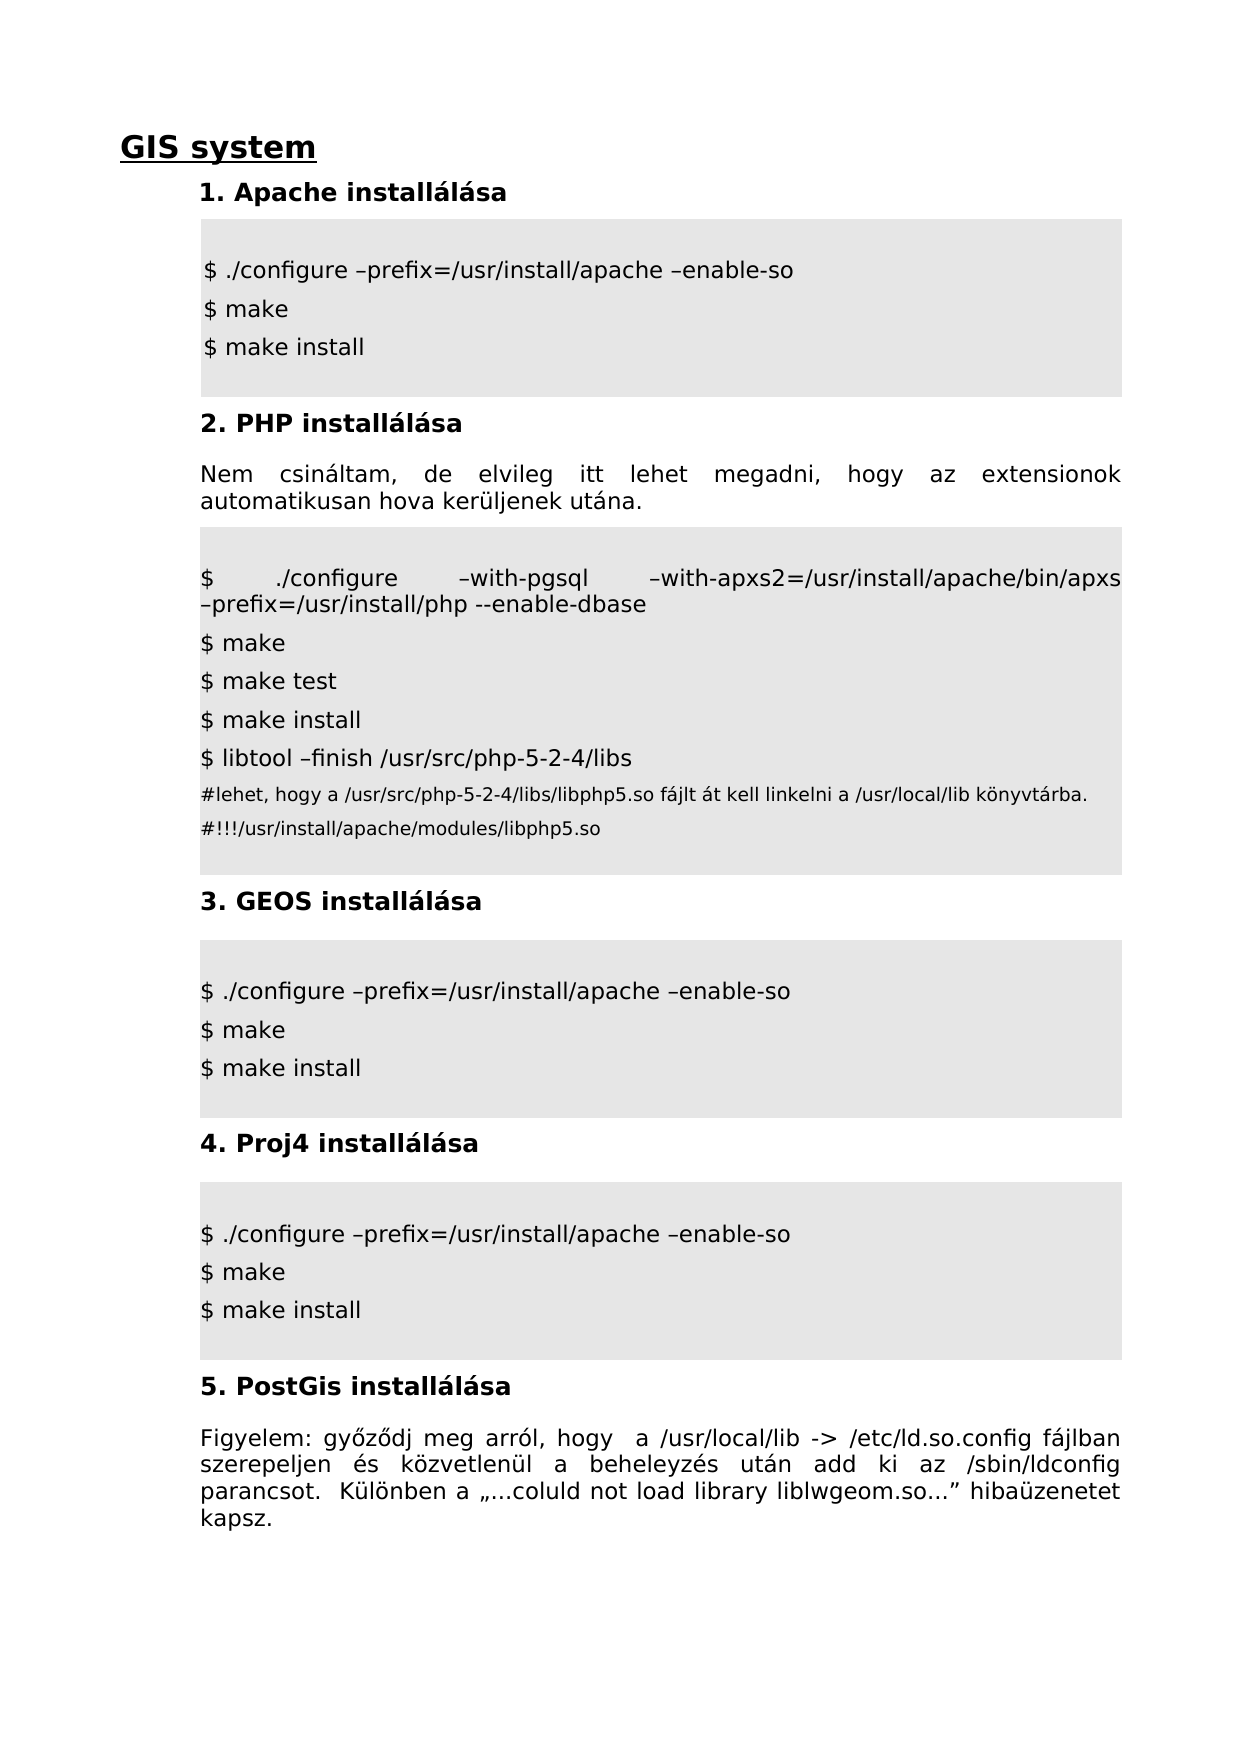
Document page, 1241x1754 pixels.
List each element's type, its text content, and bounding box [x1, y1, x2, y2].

text $ ./configure –prefix=/usr/install/apache –enable-so [200, 1221, 1122, 1247]
text 5. PostGis installálása [200, 1372, 1122, 1401]
text $ ./configure –prefix=/usr/install/apache –enable-so [200, 978, 1122, 1005]
text $ libtool –finish /usr/src/php-5-2-4/libs [200, 745, 1122, 772]
text 3. GEOS installálása [200, 887, 1122, 916]
text Figyelem: győződj meg arról, hogy a /usr/local/lib -> /etc/ld.so.config fájlban szerepeljen és közvetlenül a beheleyzés után add ki az /sbin/ldconfig parancsot. Különben a „...coluld not load library liblwgeom.so...” hibaüzenetet kapsz. [200, 1425, 1122, 1532]
text $ ./configure –with-pgsql –with-apxs2=/usr/install/apache/bin/apxs –prefix=/usr/install/php --enable-dbase [200, 565, 1122, 618]
text 4. Proj4 installálása [200, 1130, 1122, 1159]
text $ make install [200, 707, 1122, 734]
text $ make install [201, 334, 1122, 361]
text #lehet, hogy a /usr/src/php-5-2-4/libs/libphp5.so fájlt át kell linkelni a /usr/local/lib könyvtárba. [200, 784, 1122, 806]
text $ ./configure –prefix=/usr/install/apache –enable-so [201, 257, 1122, 284]
text $ make test [200, 668, 1122, 695]
text $ make [200, 1259, 1122, 1286]
text $ make [200, 630, 1122, 657]
text $ make install [200, 1055, 1122, 1082]
text 2. PHP installálása [200, 409, 1122, 438]
text GIS system [120, 130, 1122, 166]
text $ make install [200, 1298, 1122, 1324]
text $ make [201, 296, 1122, 322]
text 1. Apache installálása [198, 178, 1122, 207]
text Nem csináltam, de elvileg itt lehet megadni, hogy az extensionok automatikusan hova kerüljenek utána. [200, 461, 1122, 515]
text #!!!/usr/install/apache/modules/libphp5.so [200, 817, 1122, 839]
text $ make [200, 1017, 1122, 1043]
